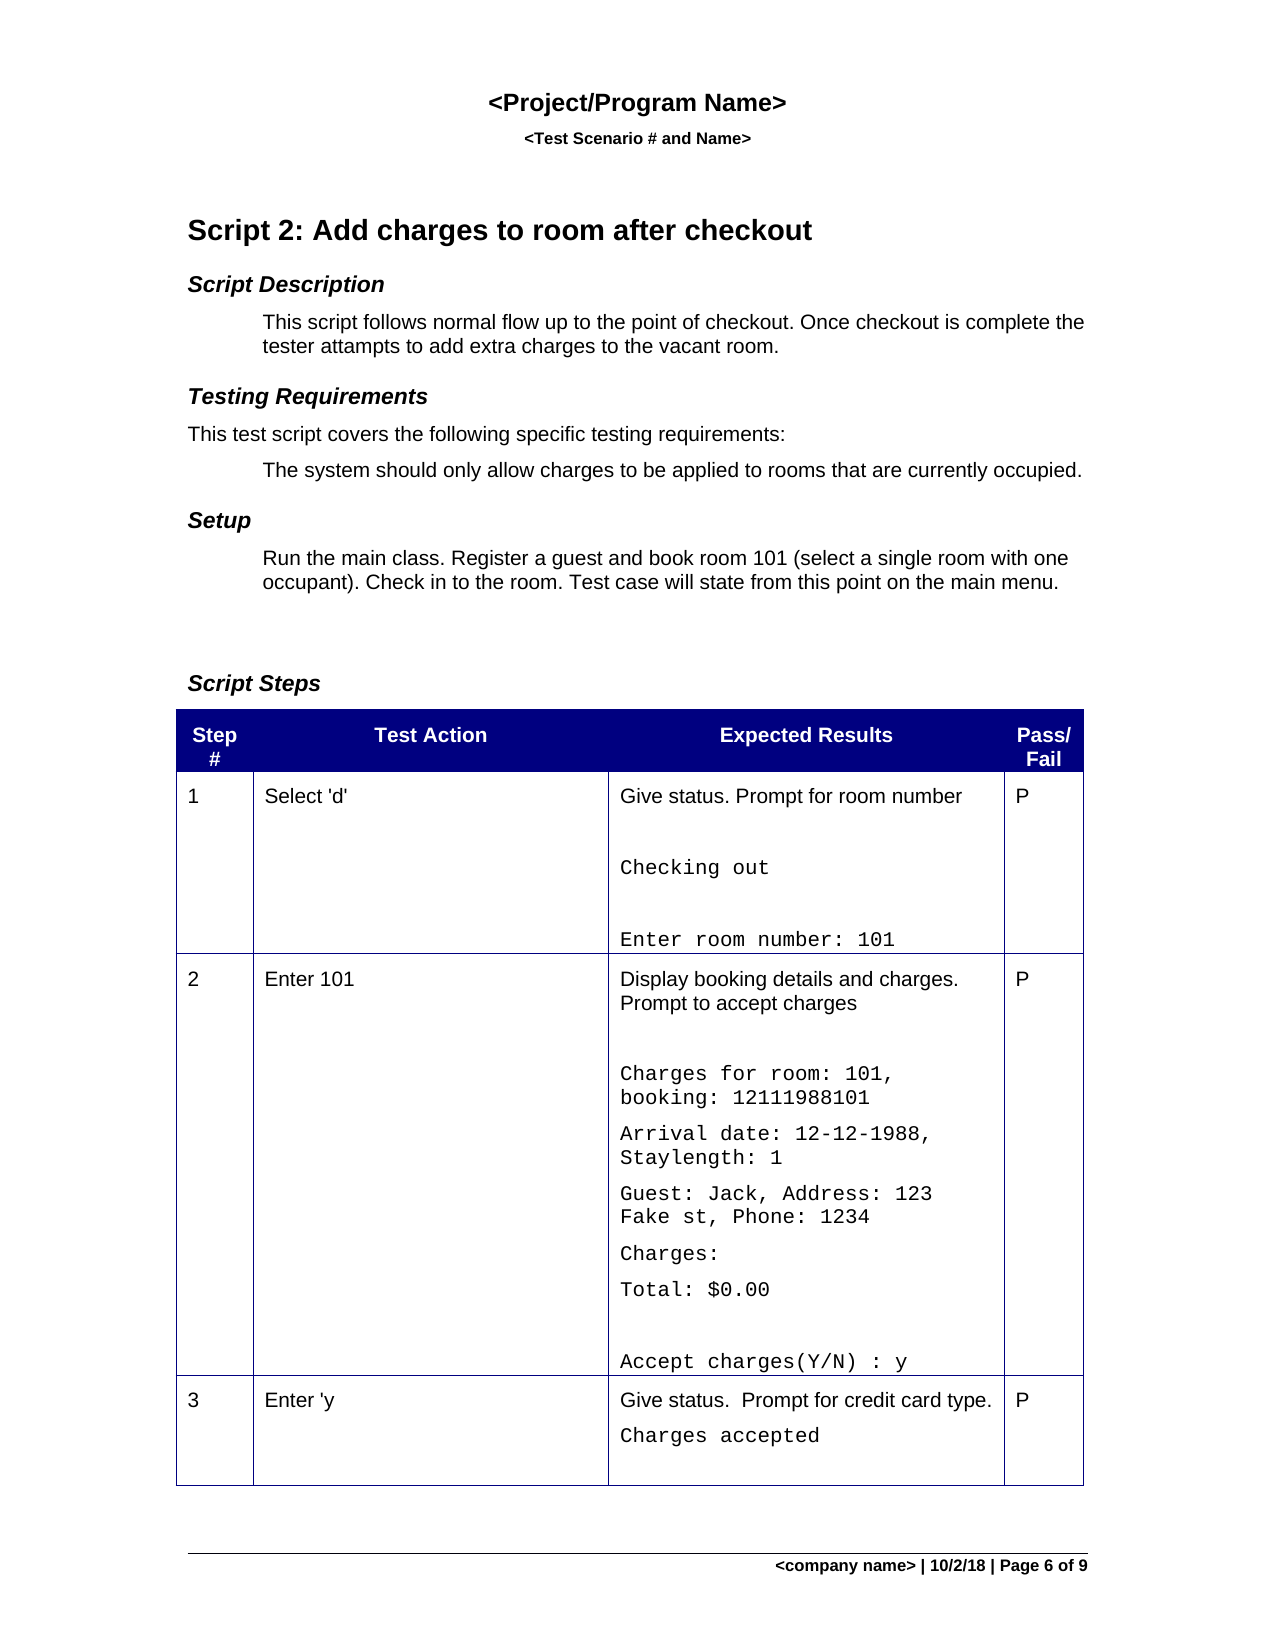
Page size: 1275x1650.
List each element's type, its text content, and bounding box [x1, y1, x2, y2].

table_header Pass/ Fail [1005, 710, 1083, 771]
table_cell P [1005, 954, 1083, 1375]
table_cell Give status. Prompt for room number Checking out Enter room number: 101 [609, 772, 1004, 953]
table_cell P [1005, 1376, 1083, 1484]
table_cell Give status. Prompt for credit card type. Charges accepted [609, 1376, 1004, 1484]
subtitle Script Description [187, 271, 1087, 297]
table_cell Enter 101 [254, 954, 608, 1375]
table_header Expected Results [609, 710, 1004, 771]
subtitle Setup [187, 507, 1087, 533]
table_header Test Action [254, 710, 608, 771]
subtitle Script 2: Add charges to room after checkout [187, 212, 1087, 246]
text This test script covers the following specific testing requirements: [187, 422, 1087, 446]
table_cell Enter 'y [254, 1376, 608, 1484]
list Run the main class. Register a guest and book room 101 (select a single room with one occupant). Check in to the room. Test case will state from this point on the main menu. [262, 546, 1087, 594]
list The system should only allow charges to be applied to rooms that are currently occupied. [262, 458, 1087, 482]
table_cell Select 'd' [254, 772, 608, 953]
table_cell Display booking details and charges. Prompt to accept charges Charges for room: 101, booking: 12111988101 Arrival date: 12-12-1988, Staylength: 1 Guest: Jack, Address: 123 Fake st, Phone: 1234 Charges: Total: $0.00 Accept charges(Y/N) : y [609, 954, 1004, 1375]
table_cell P [1005, 772, 1083, 953]
list This script follows normal flow up to the point of checkout. Once checkout is complete the tester attampts to add extra charges to the vacant room. [262, 310, 1087, 358]
subtitle Testing Requirements [187, 383, 1087, 409]
table_cell 3 [177, 1376, 253, 1484]
table_cell 1 [177, 772, 253, 953]
table_header Step # [177, 710, 253, 771]
subtitle Script Steps [187, 670, 1087, 697]
table_cell 2 [177, 954, 253, 1375]
